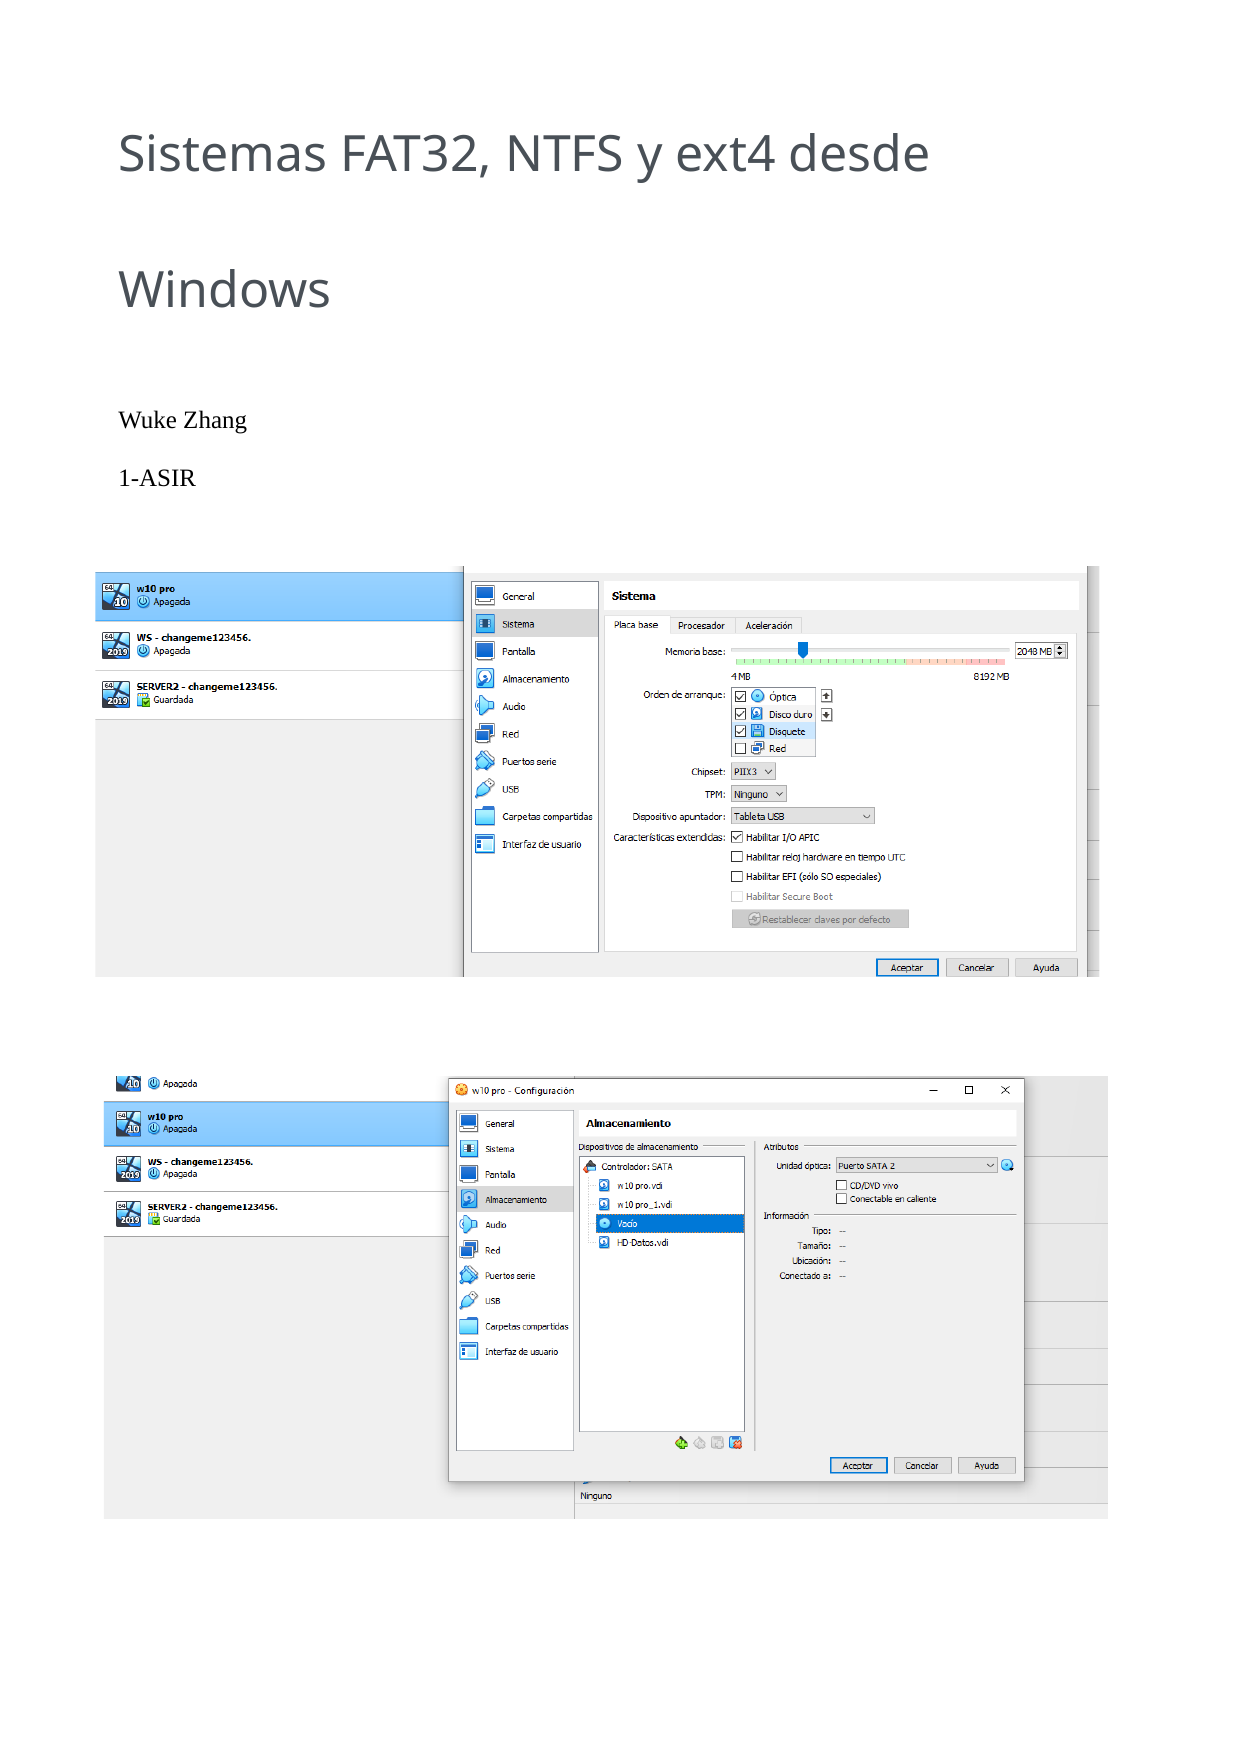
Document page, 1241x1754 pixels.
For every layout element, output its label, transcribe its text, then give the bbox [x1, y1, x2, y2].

text 1-ASIR [118, 463, 1122, 491]
picture [95, 566, 1100, 977]
subtitle Sistemas FAT32, NTFS y ext4 desde Windows [118, 118, 1122, 322]
text Wuke Zhang [118, 405, 1122, 434]
picture [103, 1076, 1108, 1519]
